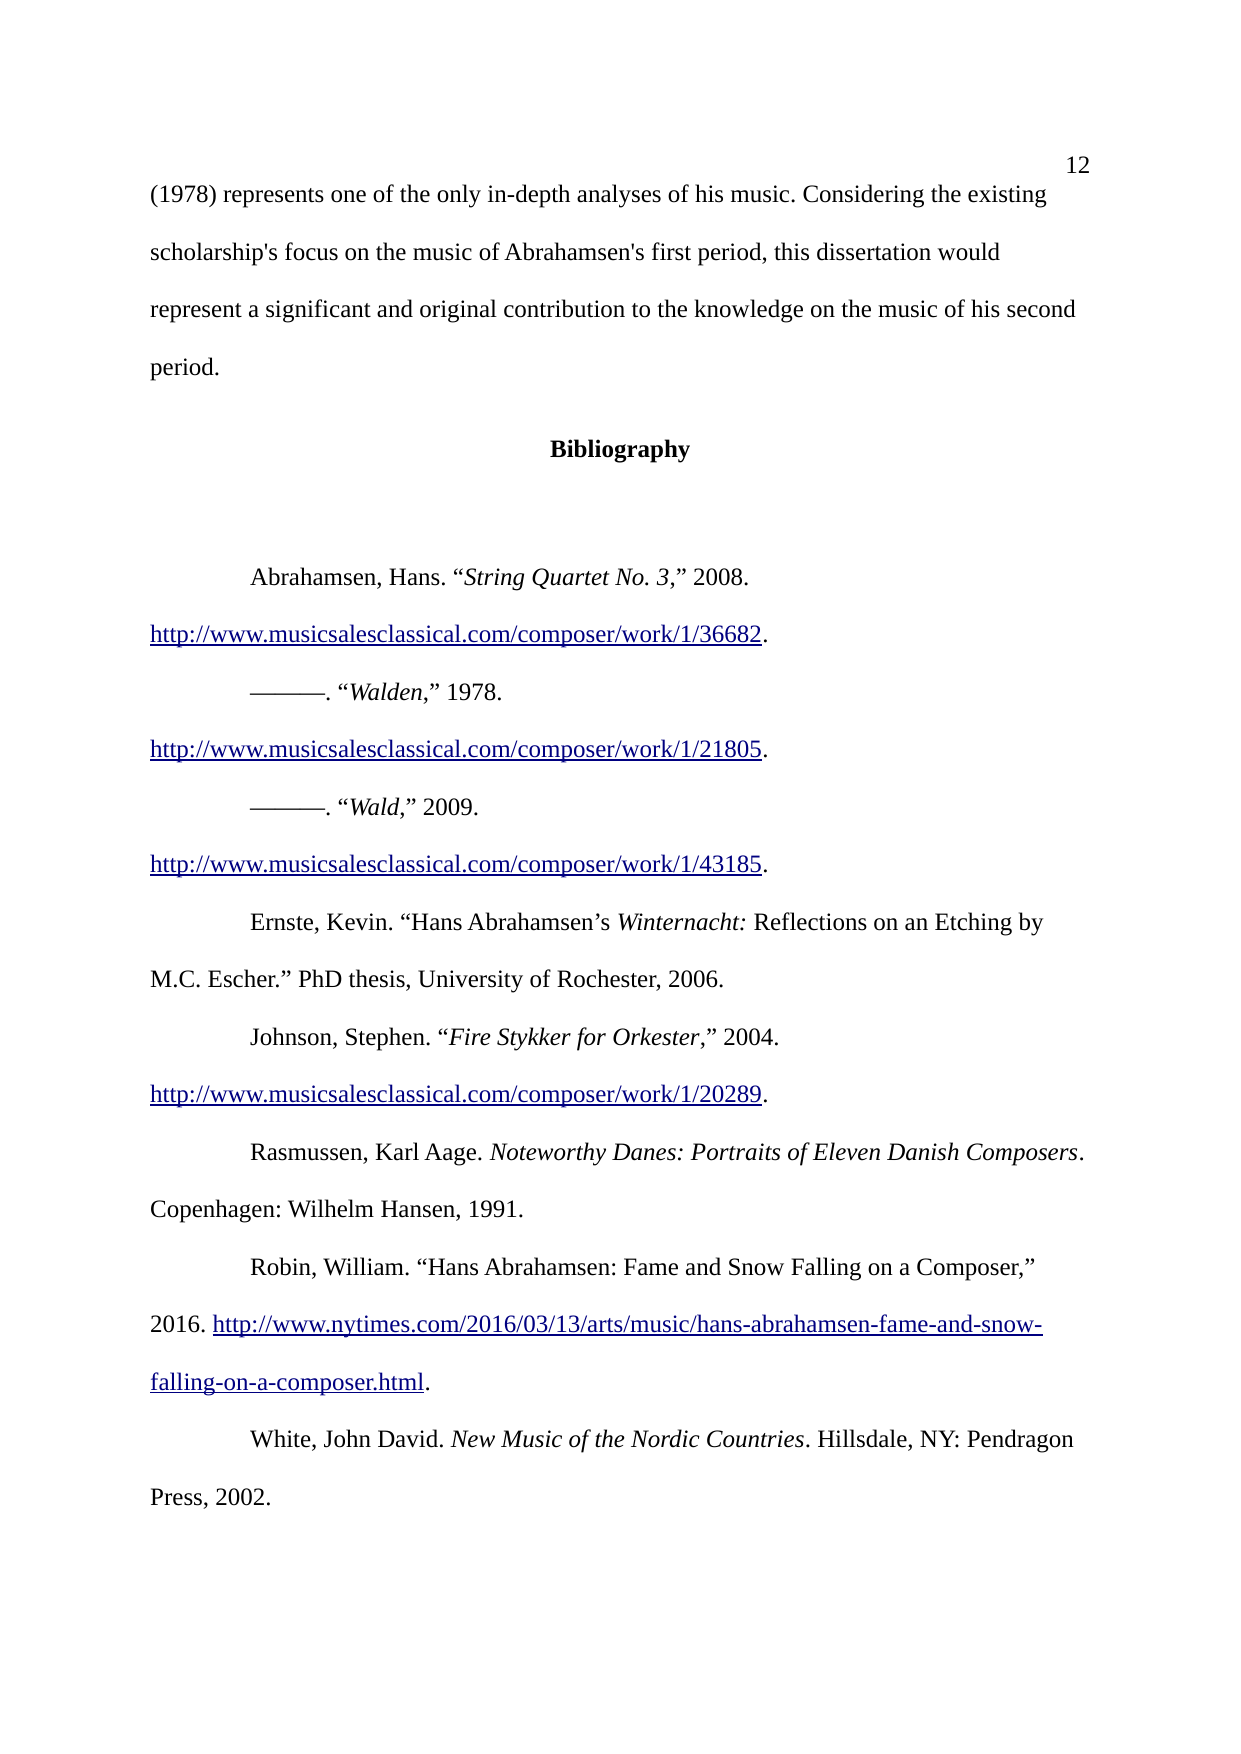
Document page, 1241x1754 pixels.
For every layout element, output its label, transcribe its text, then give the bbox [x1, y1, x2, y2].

text White, John David. New Music of the Nordic Countries. Hillsdale, NY: Pendragon Press, 2002. [150, 1424, 1090, 1511]
text (1978) represents one of the only in-depth analyses of his music. Considering the existing scholarship's focus on the music of Abrahamsen's first period, this dissertation would represent a significant and original contribution to the knowledge on the music of his second period. [150, 179, 1090, 381]
text Rasmussen, Karl Aage. Noteworthy Danes: Portraits of Eleven Danish Composers. Copenhagen: Wilhelm Hansen, 1991. [150, 1137, 1090, 1223]
subtitle Bibliography [150, 434, 1090, 463]
text ———. “Wald,” 2009. http://www.musicsalesclassical.com/composer/work/1/43185. [150, 792, 1090, 878]
text Robin, William. “Hans Abrahamsen: Fame and Snow Falling on a Composer,” 2016. http://www.nytimes.com/2016/03/13/arts/music/hans-abrahamsen-fame-and-snow-falling-on-a-composer.html. [150, 1252, 1090, 1396]
text Abrahamsen, Hans. “String Quartet No. 3,” 2008. http://www.musicsalesclassical.com/composer/work/1/36682. [150, 562, 1090, 648]
text Ernste, Kevin. “Hans Abrahamsen’s Winternacht: Reflections on an Etching by M.C. Escher.” PhD thesis, University of Rochester, 2006. [150, 907, 1090, 993]
text Johnson, Stephen. “Fire Stykker for Orkester,” 2004. http://www.musicsalesclassical.com/composer/work/1/20289. [150, 1022, 1090, 1108]
text ———. “Walden,” 1978. http://www.musicsalesclassical.com/composer/work/1/21805. [150, 677, 1090, 763]
